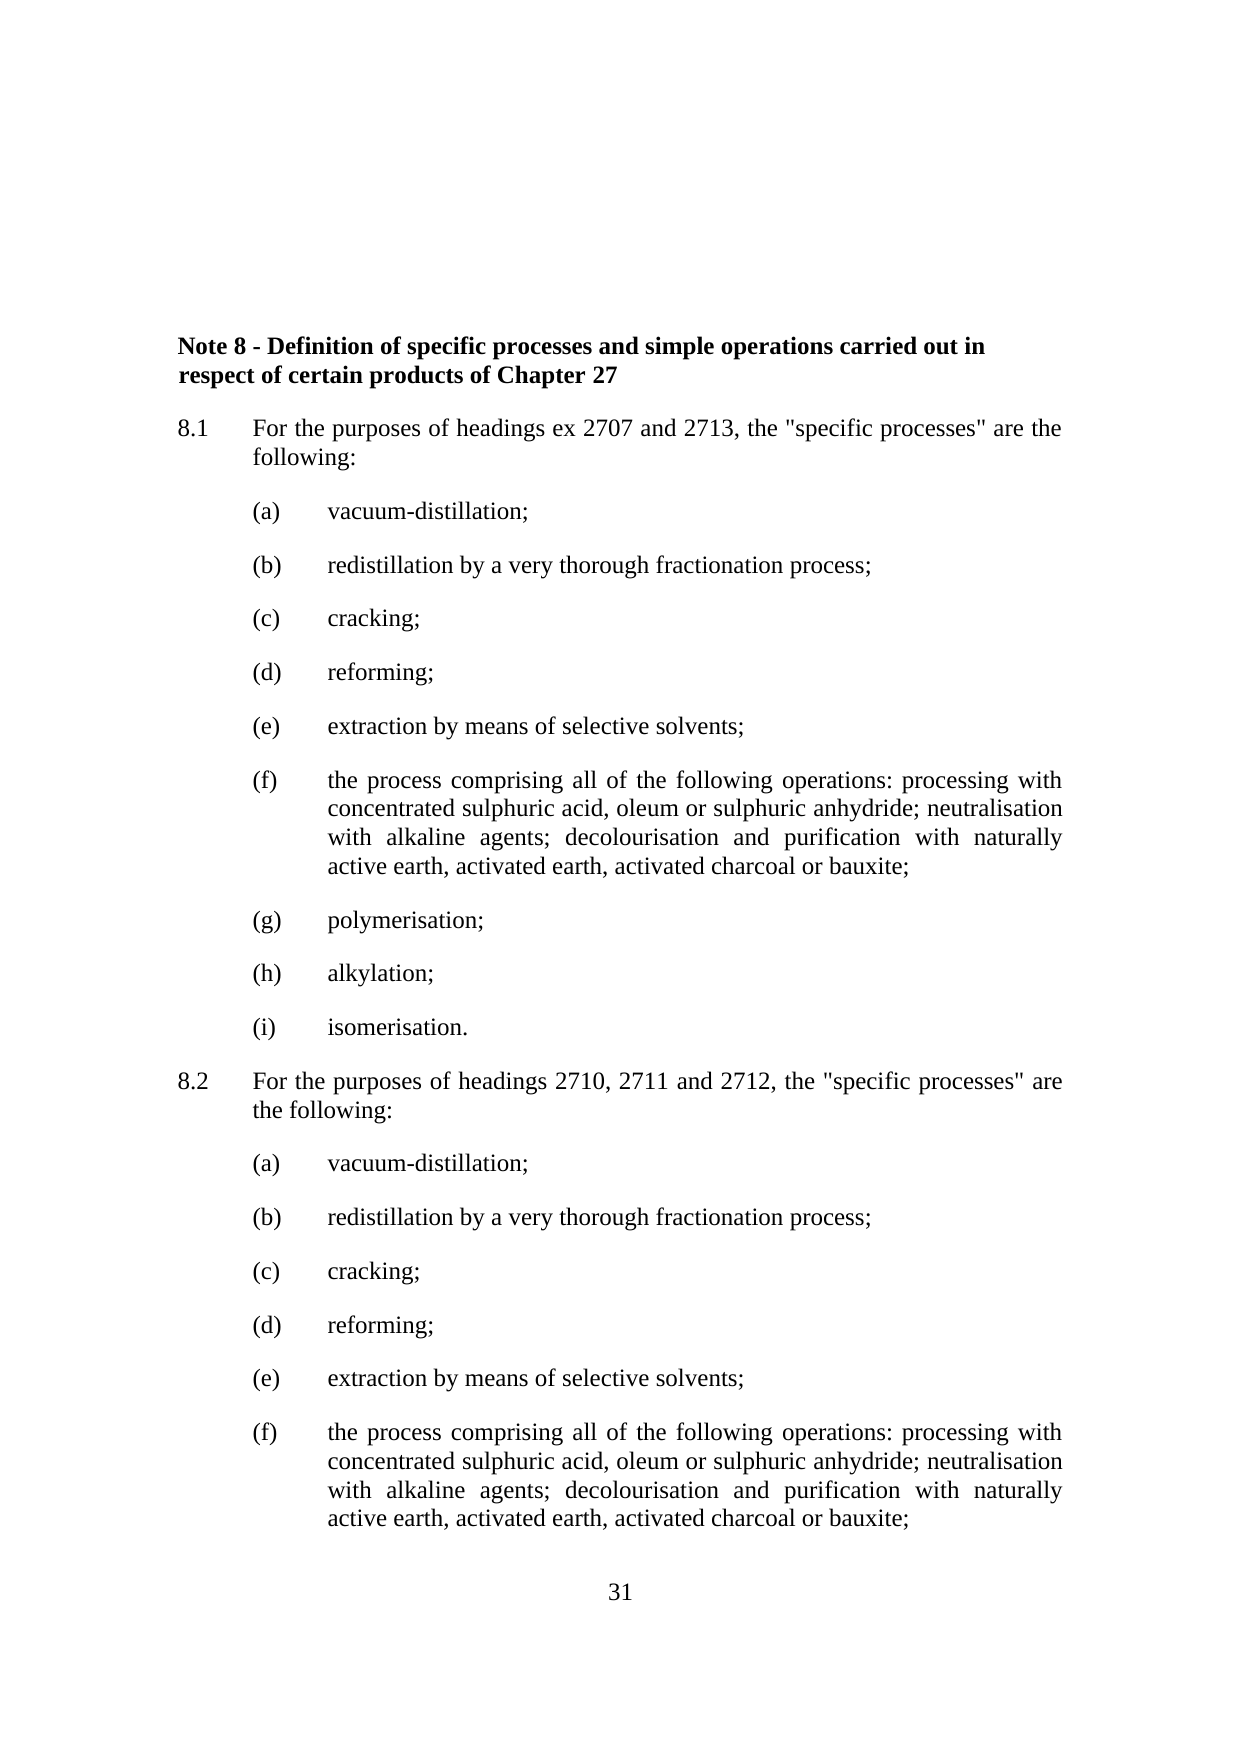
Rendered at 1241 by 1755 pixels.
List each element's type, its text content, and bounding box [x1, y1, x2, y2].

text (c) cracking; [252, 1256, 1063, 1285]
text (a) vacuum-distillation; [252, 1148, 1063, 1177]
text (f) the process comprising all of the following operations: processing with concentrated sulphuric acid, oleum or sulphuric anhydride; neutralisation with alkaline agents; decolourisation and purification with naturally active earth, activated earth, activated charcoal or bauxite; [252, 765, 1063, 880]
text (c) cracking; [252, 603, 1063, 632]
text (d) reforming; [252, 657, 1063, 686]
text (b) redistillation by a very thorough fractionation process; [252, 550, 1063, 578]
text (e) extraction by means of selective solvents; [252, 1363, 1063, 1392]
text 8.2 For the purposes of headings 2710, 2711 and 2712, the "specific processes" are the following: [177, 1066, 1063, 1123]
text (b) redistillation by a very thorough fractionation process; [252, 1202, 1063, 1231]
text (h) alkylation; [252, 958, 1063, 987]
text (d) reforming; [252, 1310, 1063, 1338]
text (a) vacuum-distillation; [252, 496, 1063, 525]
text (f) the process comprising all of the following operations: processing with concentrated sulphuric acid, oleum or sulphuric anhydride; neutralisation with alkaline agents; decolourisation and purification with naturally active earth, activated earth, activated charcoal or bauxite; [252, 1417, 1063, 1532]
text (i) isomerisation. [252, 1012, 1063, 1041]
subtitle Note 8 - Definition of specific processes and simple operations carried out in respect of certain products of Chapter 27 [177, 331, 1063, 388]
text 8.1 For the purposes of headings ex 2707 and 2713, the "specific processes" are the following: [177, 413, 1063, 471]
text (e) extraction by means of selective solvents; [252, 711, 1063, 740]
text (g) polymerisation; [252, 905, 1063, 933]
